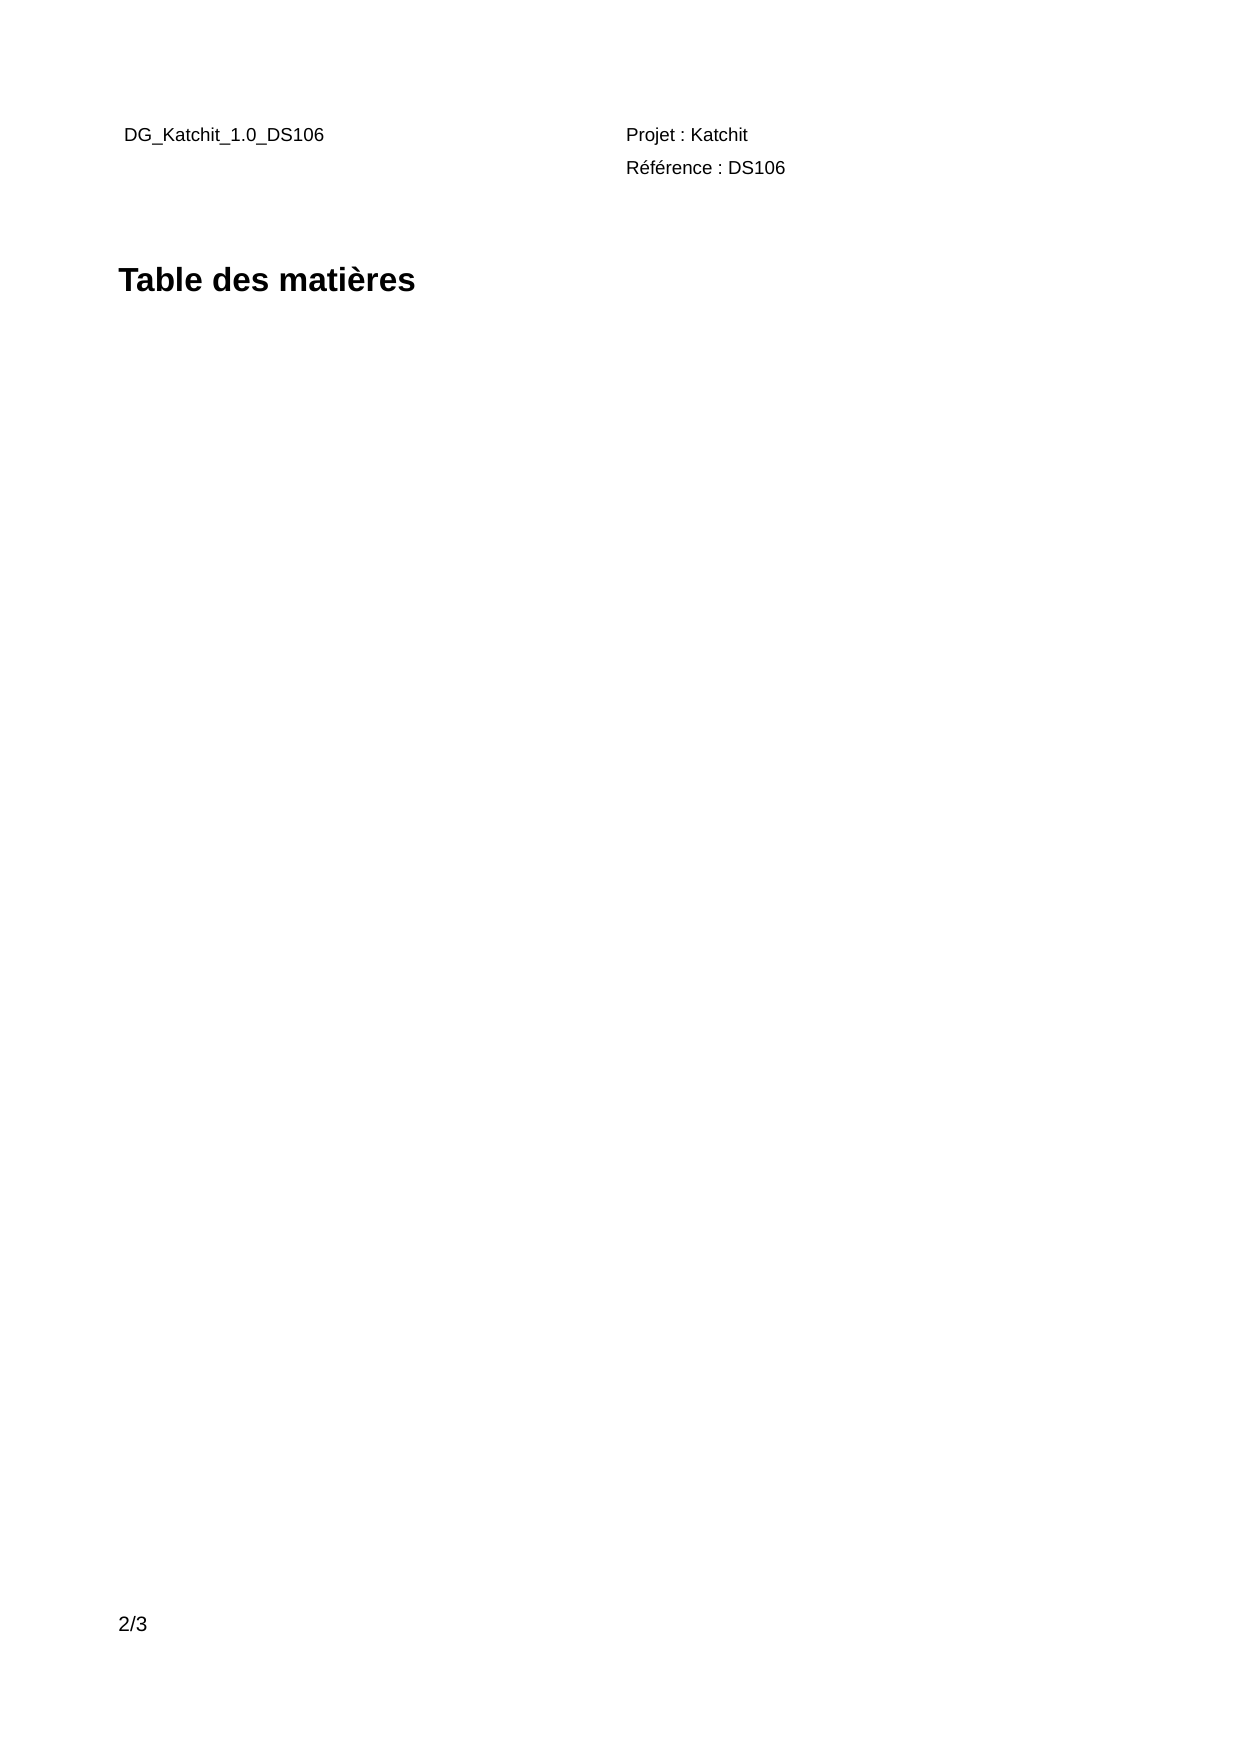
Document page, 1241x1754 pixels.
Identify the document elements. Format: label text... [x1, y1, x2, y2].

subtitle Table des matières [118, 260, 1122, 299]
